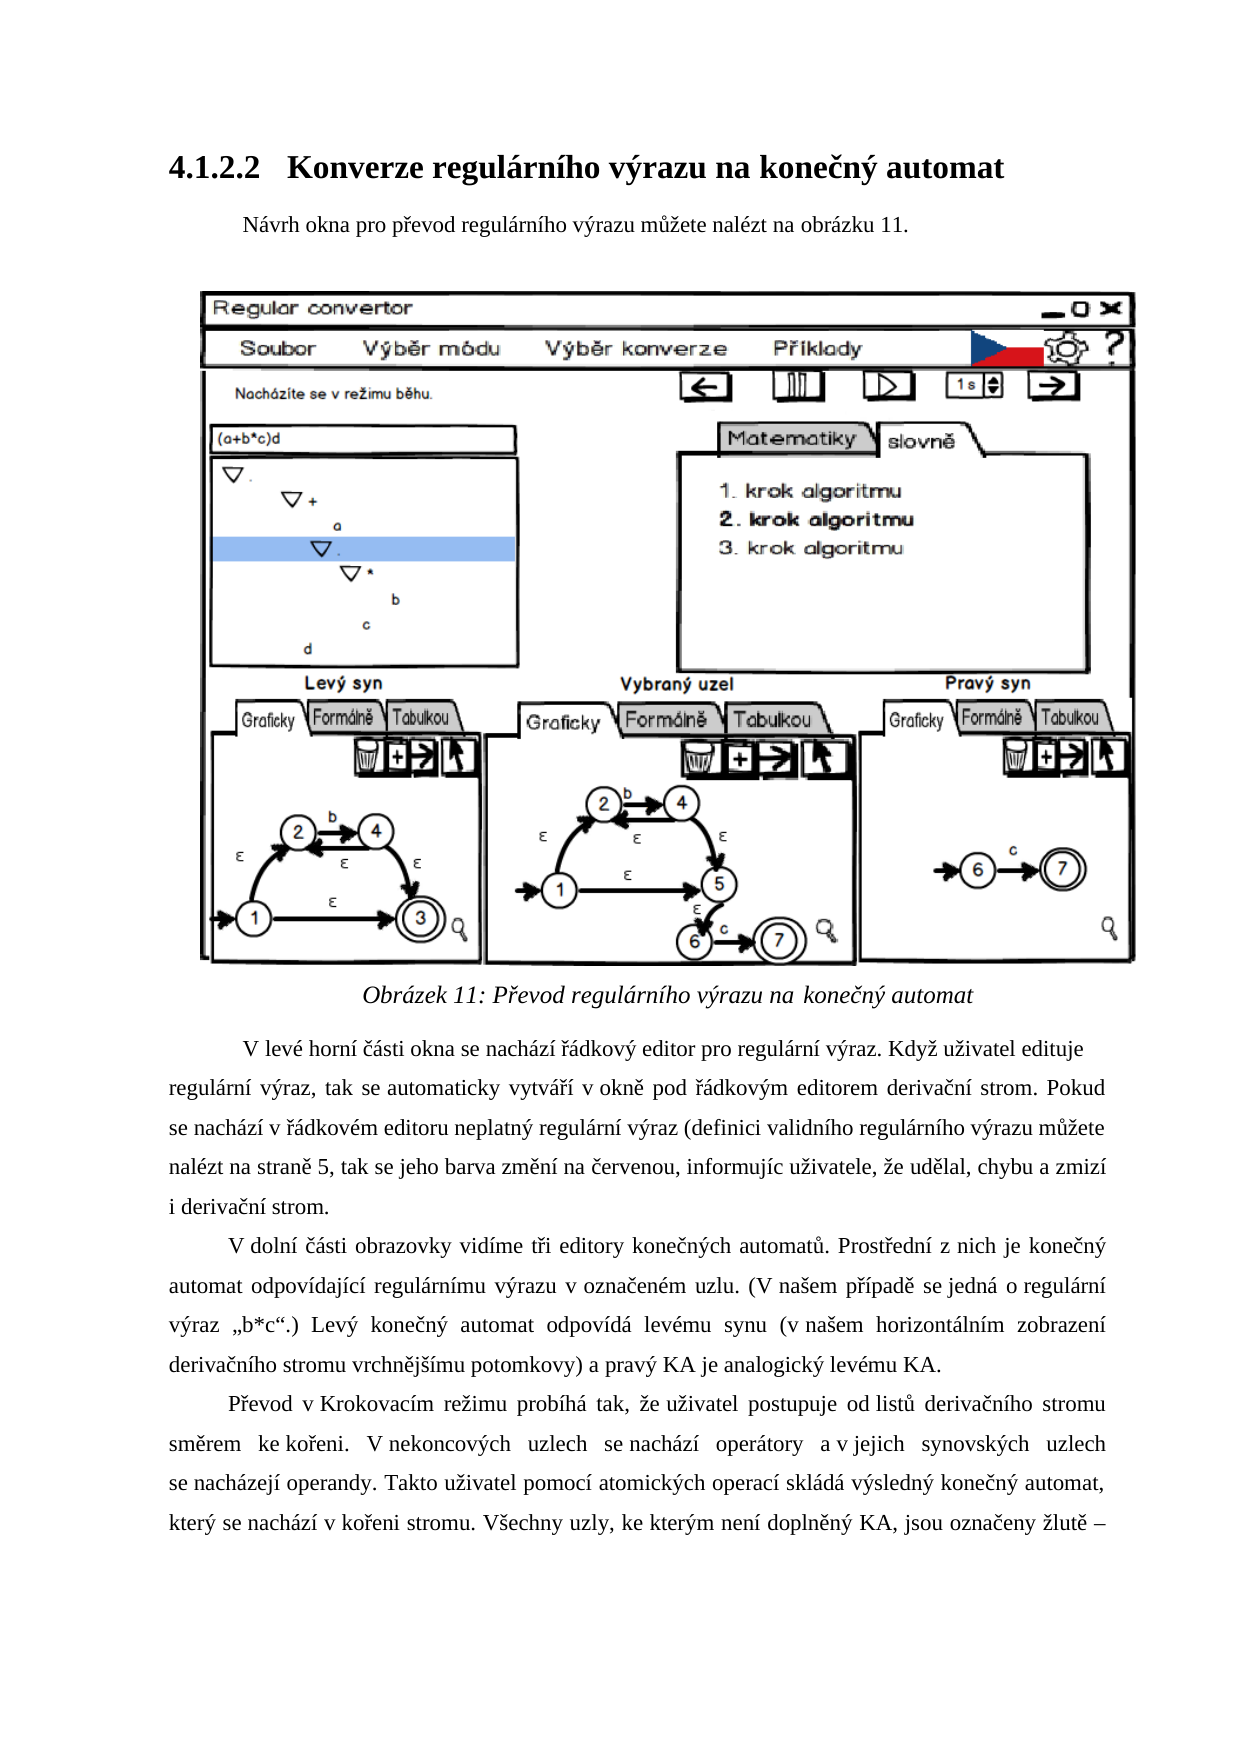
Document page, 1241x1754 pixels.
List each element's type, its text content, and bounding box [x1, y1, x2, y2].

text Převod v Krokovacím režimu probíhá tak, že uživatel postupuje od listů derivačního stromu směrem ke kořeni. V nekoncových uzlech se nachází operátory a v jejich synovských uzlech se nacházejí operandy. Takto uživatel pomocí atomických operací skládá výsledný konečný automat, který se nachází v kořeni stromu. Všechny uzly, ke kterým není doplněný KA, jsou označeny žlutě – [169, 1390, 1106, 1535]
subtitle Konverze regulárního výrazu na konečný automat [169, 148, 1106, 186]
text Obrázek 11: Převod regulárního výrazu na konečný automat [200, 966, 1137, 1008]
text V levé horní části okna se nachází řádkový editor pro regulární výraz. Když uživatel edituje [169, 1035, 1106, 1061]
picture [200, 291, 1138, 966]
text [200, 278, 1137, 291]
text Návrh okna pro převod regulárního výrazu můžete nalézt na obrázku 11. [169, 211, 1106, 238]
text V dolní části obrazovky vidíme tři editory konečných automatů. Prostřední z nich je konečný automat odpovídající regulárnímu výrazu v označeném uzlu. (V našem případě se jedná o regulární výraz „b*c“.) Levý konečný automat odpovídá levému synu (v našem horizontálním zobrazení derivačního stromu vrchnějšímu potomkovy) a pravý KA je analogický levému KA. [169, 1232, 1106, 1377]
text regulární výraz, tak se automaticky vytváří v okně pod řádkovým editorem derivační strom. Pokud se nachází v řádkovém editoru neplatný regulární výraz (definici validního regulárního výrazu můžete nalézt na straně 5, tak se jeho barva změní na červenou, informujíc uživatele, že udělal, chybu a zmizí i derivační strom. [169, 1074, 1106, 1219]
